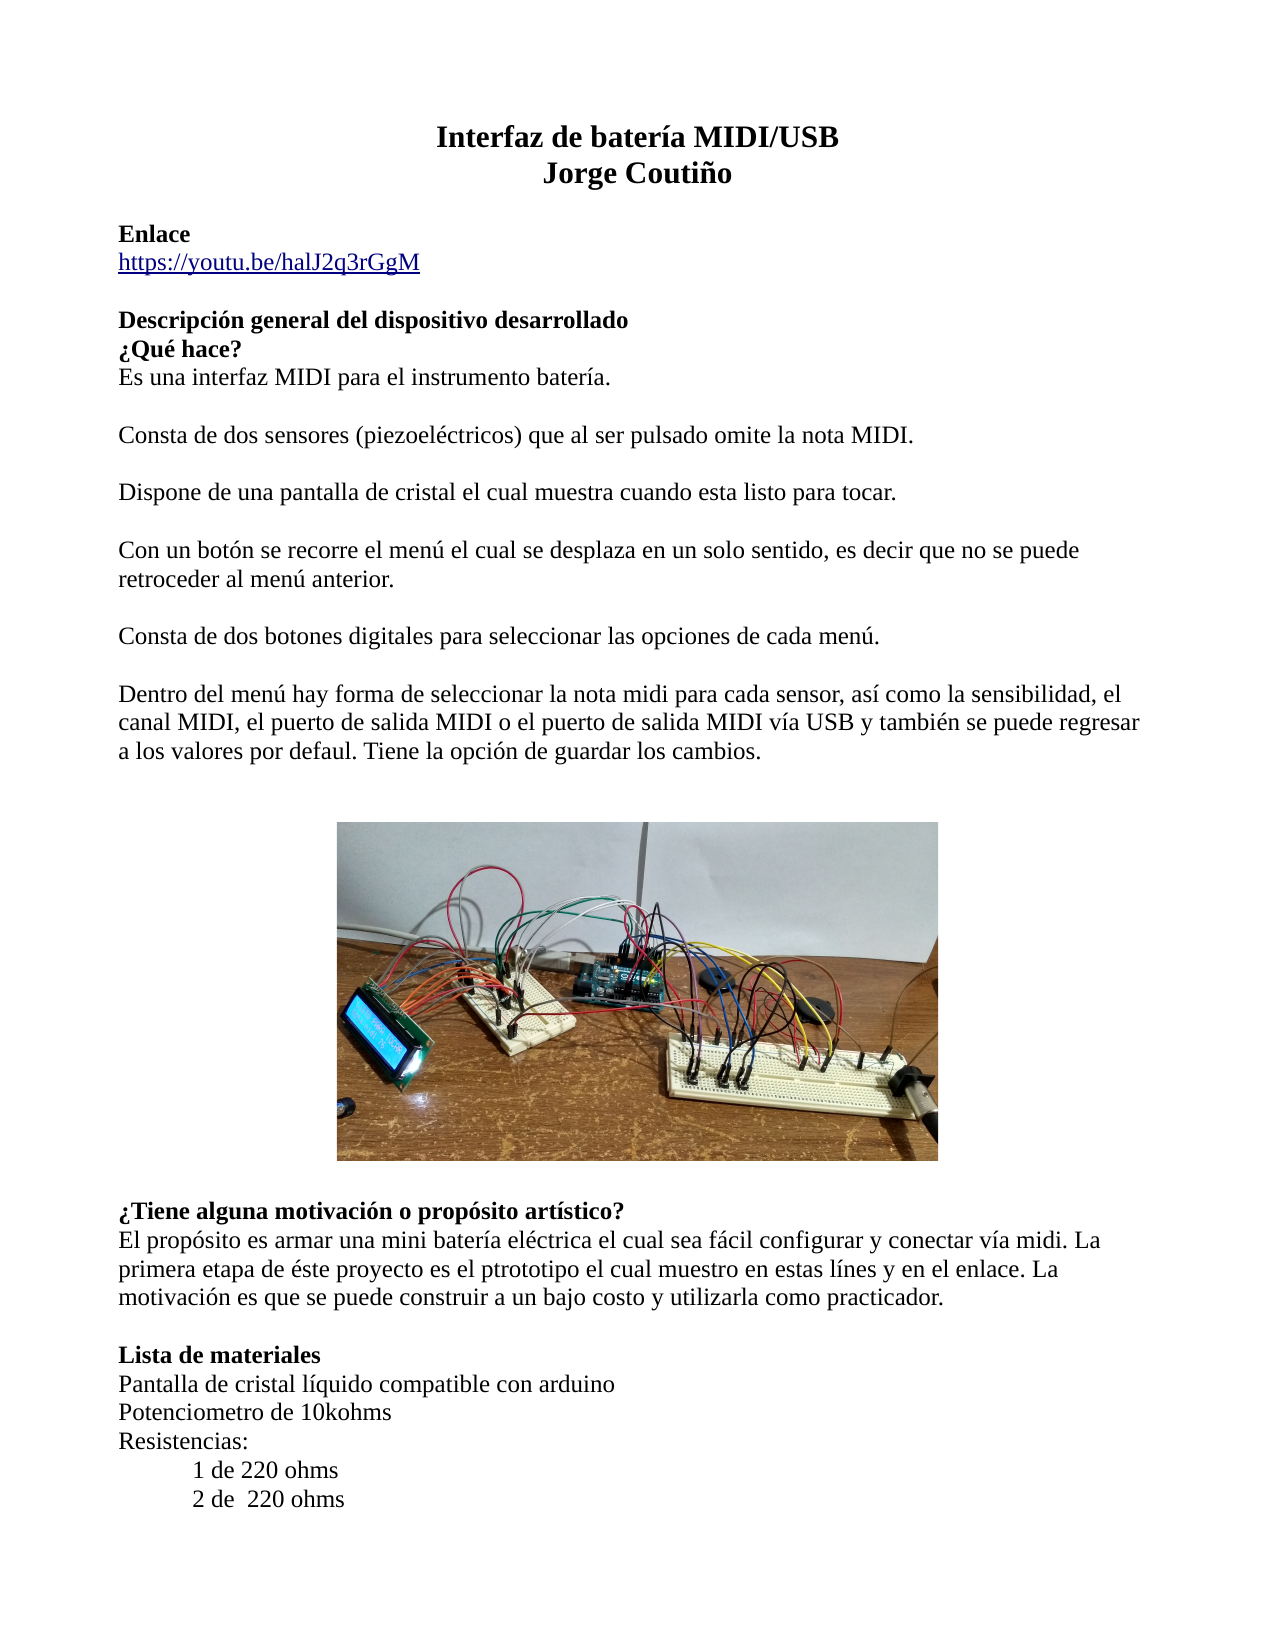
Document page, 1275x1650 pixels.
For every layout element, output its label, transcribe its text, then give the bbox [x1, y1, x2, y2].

text Jorge Coutiño [118, 154, 1157, 190]
text https://youtu.be/halJ2q3rGgM [118, 247, 1157, 276]
text ¿Tiene alguna motivación o propósito artístico? [118, 1196, 1157, 1225]
text Interfaz de batería MIDI/USB [118, 118, 1157, 154]
text Consta de dos botones digitales para seleccionar las opciones de cada menú. [118, 621, 1157, 650]
text Consta de dos sensores (piezoeléctricos) que al ser pulsado omite la nota MIDI. [118, 420, 1157, 449]
text Pantalla de cristal líquido compatible con arduino [118, 1369, 1157, 1397]
text Enlace [118, 219, 1157, 247]
text Resistencias: [118, 1426, 1157, 1455]
text 2 de 220 ohms [118, 1484, 1157, 1512]
text 1 de 220 ohms [118, 1455, 1157, 1484]
text Dispone de una pantalla de cristal el cual muestra cuando esta listo para tocar. [118, 477, 1157, 506]
text Dentro del menú hay forma de seleccionar la nota midi para cada sensor, así como la sensibilidad, el canal MIDI, el puerto de salida MIDI o el puerto de salida MIDI vía USB y también se puede regresar a los valores por defaul. Tiene la opción de guardar los cambios. [118, 679, 1157, 765]
text Es una interfaz MIDI para el instrumento batería. [118, 362, 1157, 391]
text El propósito es armar una mini batería eléctrica el cual sea fácil configurar y conectar vía midi. La primera etapa de éste proyecto es el ptrototipo el cual muestro en estas línes y en el enlace. La motivación es que se puede construir a un bajo costo y utilizarla como practicador. [118, 1225, 1157, 1311]
text Con un botón se recorre el menú el cual se desplaza en un solo sentido, es decir que no se puede retroceder al menú anterior. [118, 535, 1157, 592]
text Potenciometro de 10kohms [118, 1397, 1157, 1426]
text ¿Qué hace? [118, 334, 1157, 362]
picture [336, 822, 939, 1161]
text Descripción general del dispositivo desarrollado [118, 305, 1157, 334]
text Lista de materiales [118, 1340, 1157, 1369]
